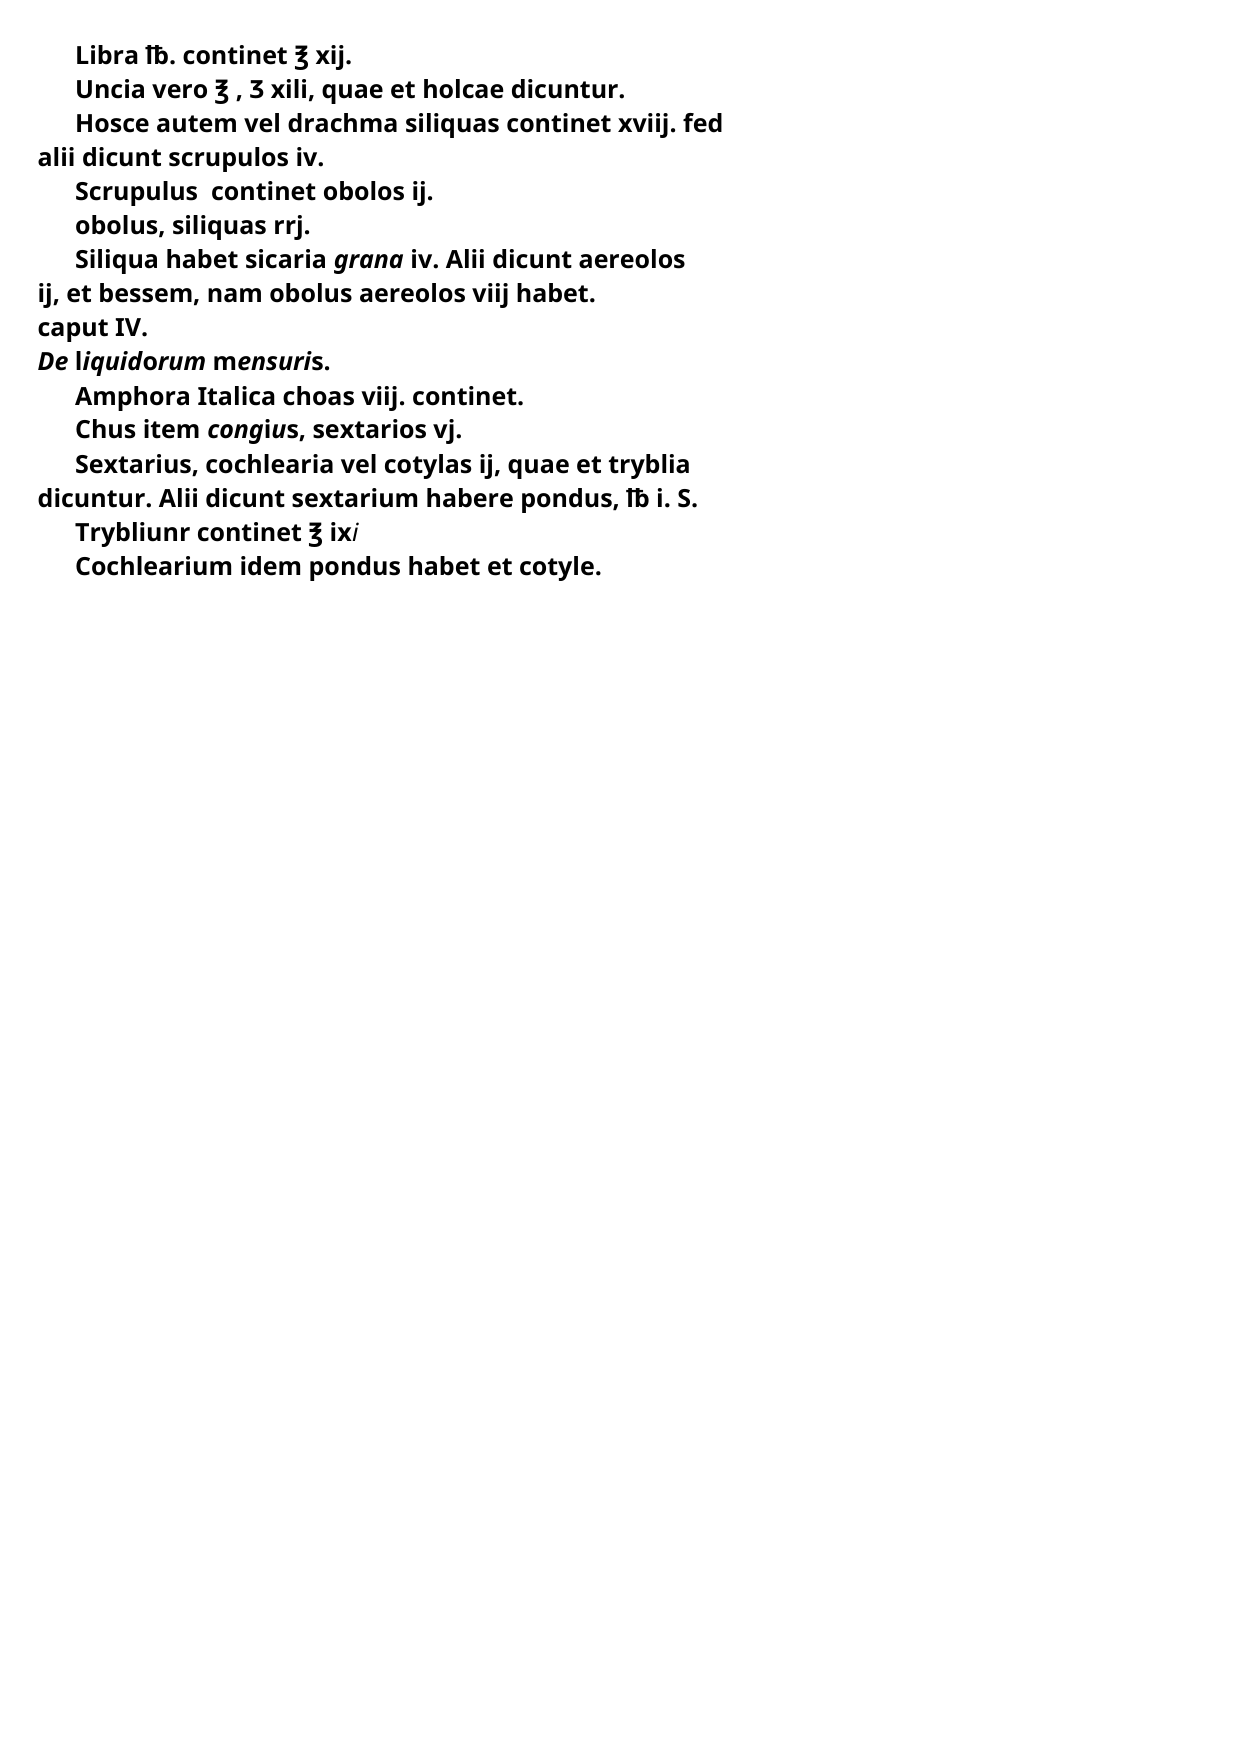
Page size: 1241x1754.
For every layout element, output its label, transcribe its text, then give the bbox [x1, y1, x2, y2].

text Chus item congius, sextarios vj. [37, 412, 1203, 446]
text Siliqua habet sicaria grana iv. Alii dicunt aereolos ij, et bessem, nam obolus aereolos viij habet. [37, 242, 1203, 310]
text obolus, siliquas rrj. [37, 208, 1203, 242]
text Trybliunr continet ℥ ixi [37, 514, 1203, 548]
text Libra ℔. continet ℥ xij. [37, 37, 1203, 72]
text Amphora Italica choas viij. continet. [37, 378, 1203, 412]
text De liquidorum mensuris. [37, 344, 1203, 378]
text Cochlearium idem pondus habet et cotyle. [37, 548, 1203, 582]
text Scrupulus continet obolos ij. [37, 174, 1203, 208]
text Sextarius, cochlearia vel cotylas ij, quae et tryblia dicuntur. Alii dicunt sextarium habere pondus, ℔ i. S. [37, 446, 1203, 514]
text Hosce autem vel drachma siliquas continet xviij. fed alii dicunt scrupulos iv. [37, 106, 1203, 174]
text caput IV. [37, 310, 1203, 344]
text Uncia vero ℥ , Ʒ xili, quae et holcae dicuntur. [37, 72, 1203, 106]
